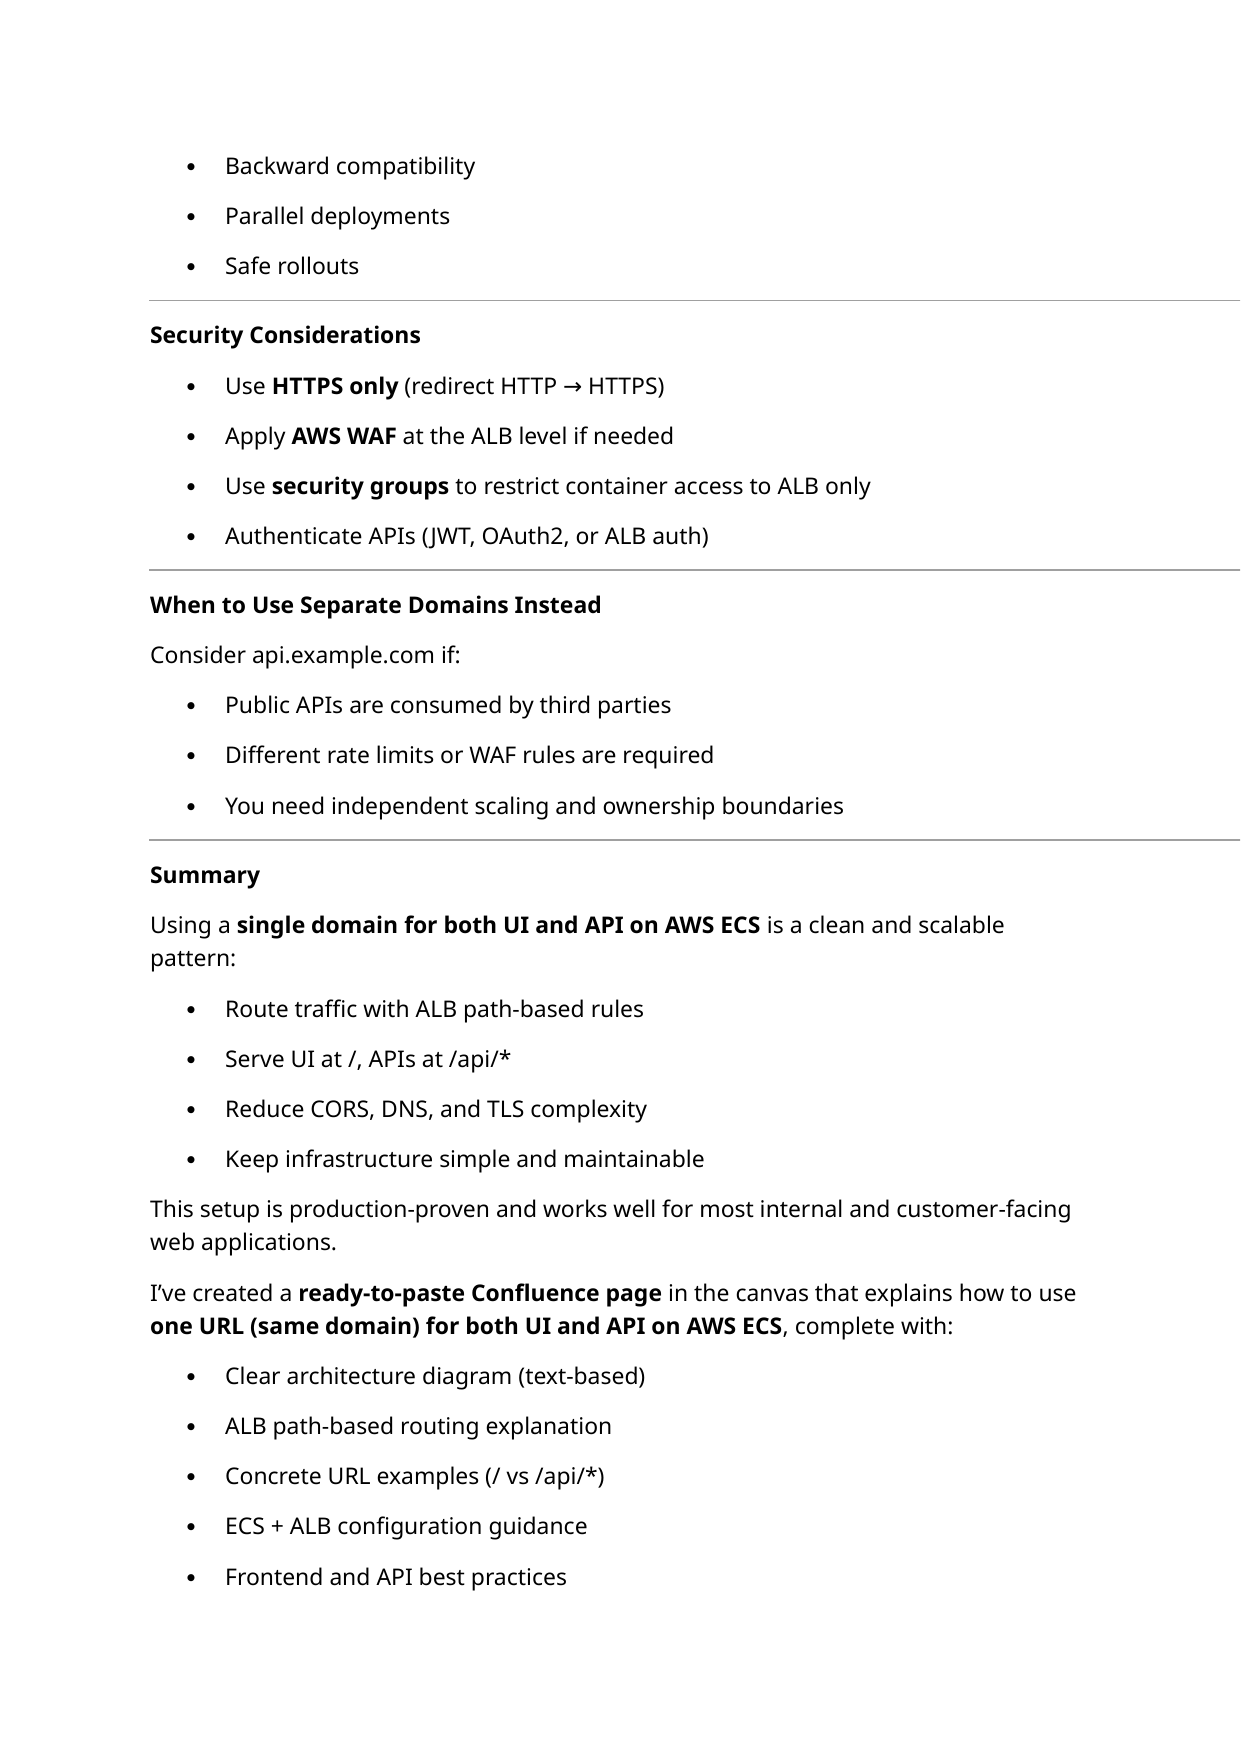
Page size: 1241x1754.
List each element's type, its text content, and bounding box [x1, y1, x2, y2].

list ECS + ALB configuration guidance [187, 1510, 1090, 1542]
list Clear architecture diagram (text-based) [187, 1360, 1090, 1391]
list Use security groups to restrict container access to ALB only [187, 470, 1090, 501]
text Summary [150, 859, 1090, 890]
text I’ve created a ready-to-paste Confluence page in the canvas that explains how to use one URL (same domain) for both UI and API on AWS ECS, complete with: [150, 1276, 1090, 1341]
list Backward compatibility [187, 150, 1090, 181]
list You need independent scaling and ownership boundaries [187, 789, 1090, 821]
list Keep infrastructure simple and maintainable [187, 1143, 1090, 1174]
list Reduce CORS, DNS, and TLS complexity [187, 1093, 1090, 1124]
list Parallel deployments [187, 200, 1090, 231]
list Concrete URL examples (/ vs /api/*) [187, 1460, 1090, 1491]
list Frontend and API best practices [187, 1560, 1090, 1592]
text Security Considerations [150, 319, 1090, 351]
list Public APIs are consumed by third parties [187, 689, 1090, 721]
list Apply AWS WAF at the ALB level if needed [187, 420, 1090, 451]
text Consider api.example.com if: [150, 639, 1090, 671]
list Safe rollouts [187, 250, 1090, 281]
list Authenticate APIs (JWT, OAuth2, or ALB auth) [187, 520, 1090, 551]
list Different rate limits or WAF rules are required [187, 739, 1090, 771]
text This setup is production-proven and works well for most internal and customer-facing web applications. [150, 1193, 1090, 1258]
text Using a single domain for both UI and API on AWS ECS is a clean and scalable pattern: [150, 909, 1090, 974]
list Use HTTPS only (redirect HTTP → HTTPS) [187, 369, 1090, 401]
list ALB path-based routing explanation [187, 1410, 1090, 1441]
text When to Use Separate Domains Instead [150, 589, 1090, 620]
list Serve UI at /, APIs at /api/* [187, 1043, 1090, 1074]
list Route traffic with ALB path-based rules [187, 992, 1090, 1024]
